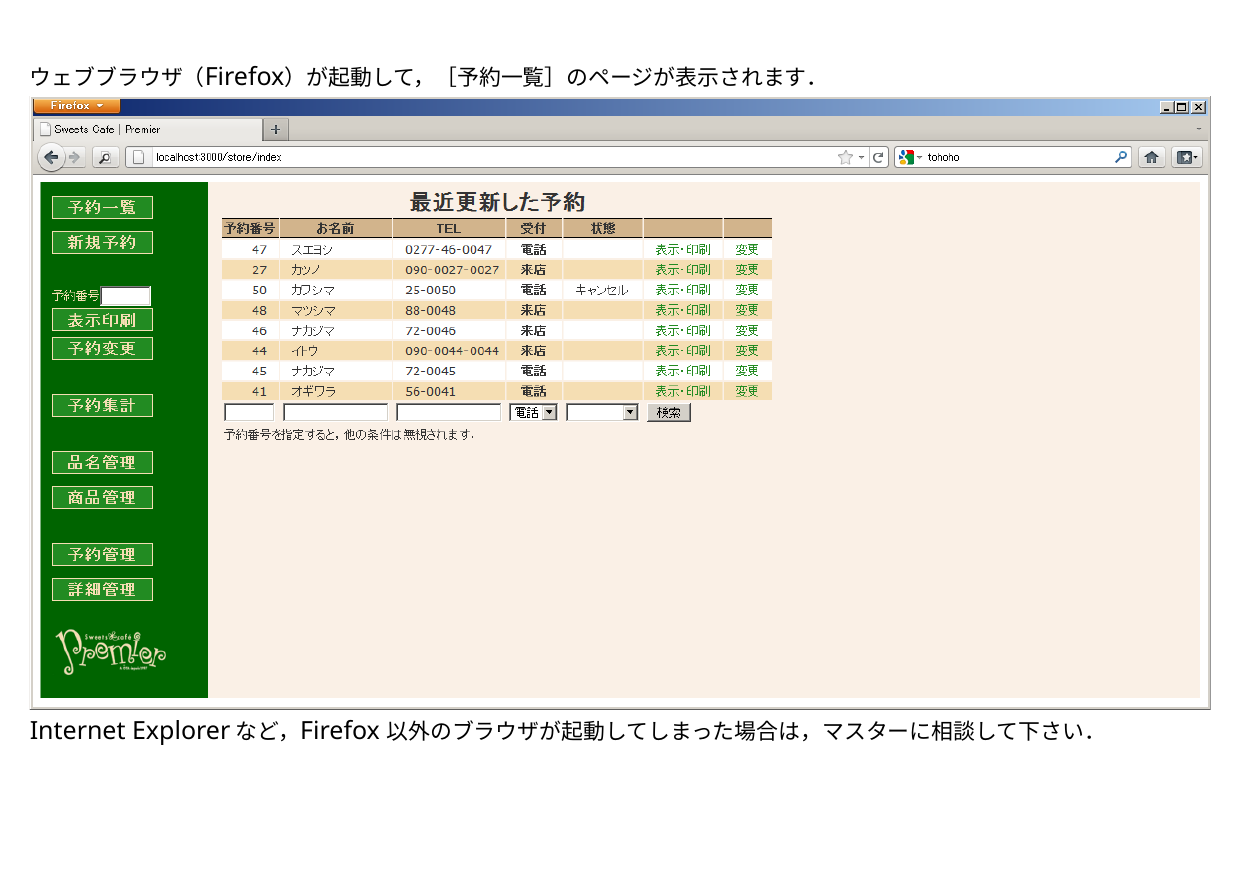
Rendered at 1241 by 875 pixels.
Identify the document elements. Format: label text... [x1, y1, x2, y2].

picture [29, 96, 1211, 710]
text Internet Explorerなど，Firefox 以外のブラウザが起動してしまった場合は，マスターに相談して下さい． [29, 712, 1211, 747]
text ウェブブラウザ（Firefox）が起動して，［予約一覧］のページが表示されます． [29, 59, 1211, 93]
